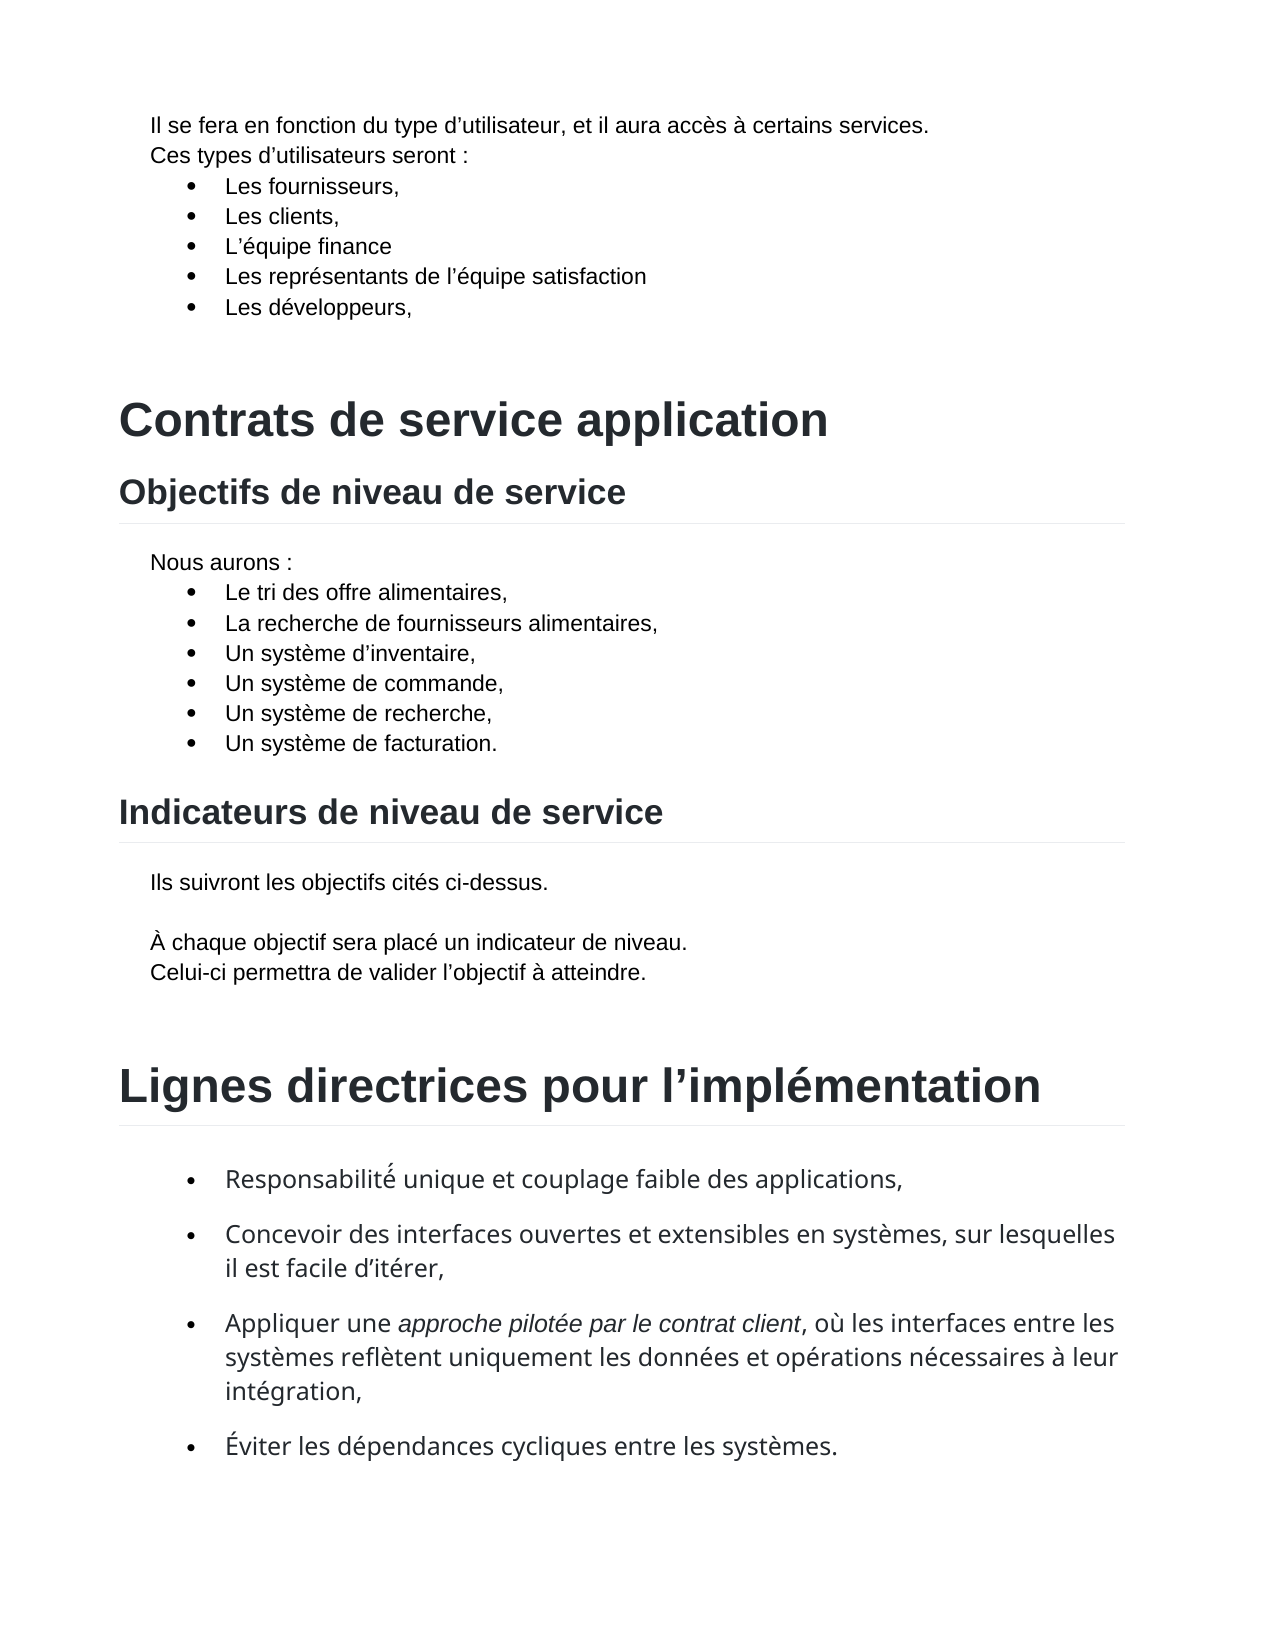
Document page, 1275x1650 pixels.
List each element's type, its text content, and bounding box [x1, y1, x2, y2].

subtitle Lignes directrices pour l’implémentation [119, 1057, 1125, 1125]
subtitle Indicateurs de niveau de service [119, 791, 1125, 842]
list Les fournisseurs, [187, 173, 1125, 199]
text Ils suivront les objectifs cités ci-dessus. [150, 868, 1125, 895]
subtitle Objectifs de niveau de service [119, 471, 1125, 523]
list La recherche de fournisseurs alimentaires, [187, 609, 1125, 636]
list Un système de recherche, [187, 700, 1125, 727]
list Éviter les dépendances cycliques entre les systèmes. [187, 1428, 1125, 1463]
list Appliquer une approche pilotée par le contrat client, où les interfaces entre les systèmes reflètent uniquement les données et opérations nécessaires à leur intégration, [187, 1306, 1125, 1408]
text Celui-ci permettra de valider l’objectif à atteindre. [150, 959, 1125, 986]
list Responsabilité́ unique et couplage faible des applications, [187, 1162, 1125, 1196]
list L’équipe finance [187, 233, 1125, 259]
list Un système d’inventaire, [187, 640, 1125, 666]
text À chaque objectif sera placé un indicateur de niveau. [150, 929, 1125, 955]
list Un système de commande, [187, 670, 1125, 696]
list Les développeurs, [187, 293, 1125, 320]
list Le tri des offre alimentaires, [187, 579, 1125, 606]
list Un système de facturation. [187, 730, 1125, 757]
list Concevoir des interfaces ouvertes et extensibles en systèmes, sur lesquelles il est facile d’itérer, [187, 1217, 1125, 1285]
text Nous aurons : [150, 549, 1125, 576]
list Les clients, [187, 203, 1125, 229]
text Il se fera en fonction du type d’utilisateur, et il aura accès à certains services. [150, 112, 1125, 138]
text Ces types d’utilisateurs seront : [150, 142, 1125, 169]
list Les représentants de l’équipe satisfaction [187, 263, 1125, 289]
subtitle Contrats de service application [119, 391, 1125, 446]
